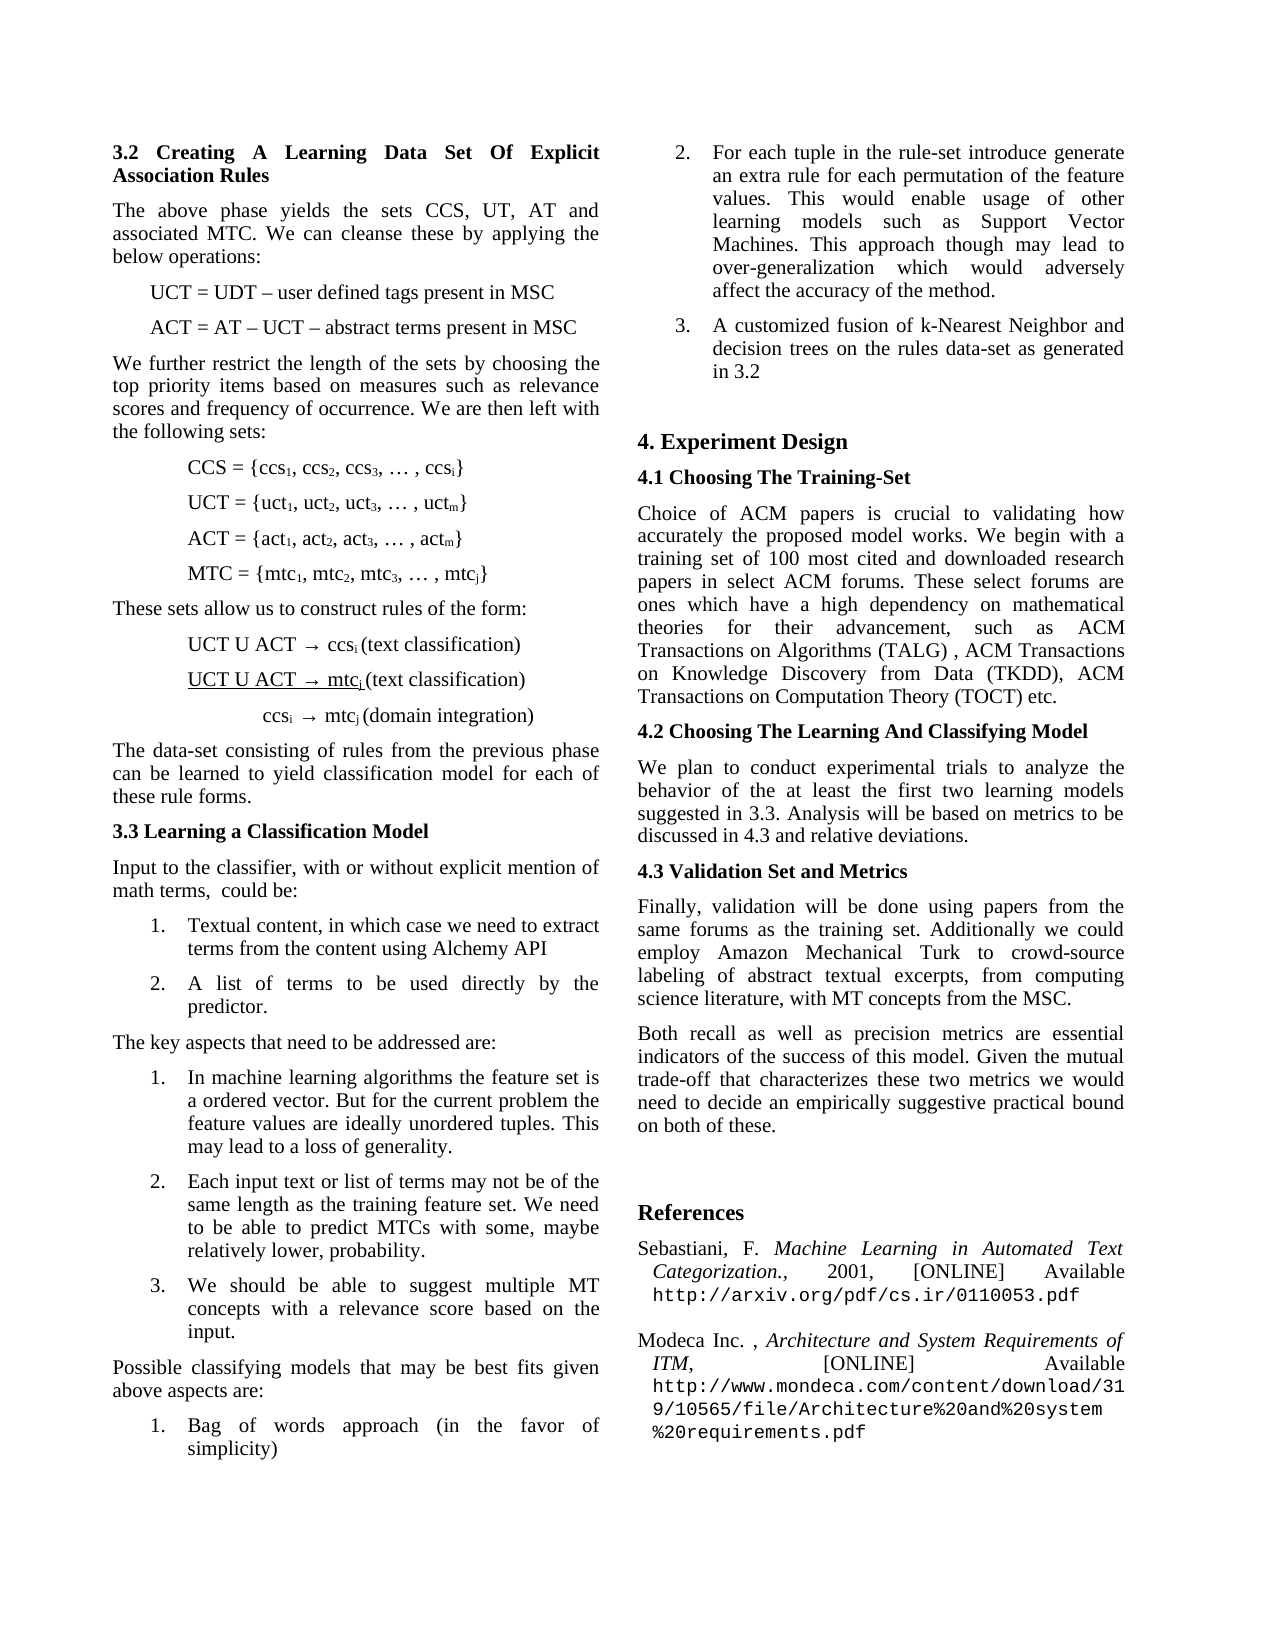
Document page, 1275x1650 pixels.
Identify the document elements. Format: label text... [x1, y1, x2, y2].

list CCS = {ccs1, ccs2, ccs3, … , ccsi} [150, 456, 600, 479]
text Possible classifying models that may be best fits given above aspects are: [112, 1356, 600, 1402]
list UCT U ACT → ccsi (text classification) [150, 633, 600, 656]
text Input to the classifier, with or without explicit mention of math terms, could be: [112, 856, 600, 902]
subtitle References [637, 1202, 1125, 1224]
list UCT = {uct1, uct2, uct3, … , uctm} [150, 491, 600, 514]
list UCT = UDT – user defined tags present in MSC [112, 281, 600, 304]
text 4.2 Choosing The Learning And Classifying Model [637, 720, 1125, 743]
text The data-set consisting of rules from the previous phase can be learned to yield classification model for each of these rule forms. [112, 739, 600, 808]
list Bag of words approach (in the favor of simplicity) [150, 1414, 600, 1460]
list Each input text or list of terms may not be of the same length as the training feature set. We need to be able to predict MTCs with some, maybe relatively lower, probability. [150, 1170, 600, 1262]
text 3.2 Creating A Learning Data Set Of Explicit Association Rules [112, 141, 600, 187]
text The key aspects that need to be addressed are: [112, 1031, 600, 1054]
text 4. Experiment Design [637, 431, 1125, 454]
text Choice of ACM papers is crucial to validating how accurately the proposed model works. We begin with a training set of 100 most cited and downloaded research papers in select ACM forums. These select forums are ones which have a high dependency on mathematical theories for their advancement, such as ACM Transactions on Algorithms (TALG) , ACM Transactions on Knowledge Discovery from Data (TKDD), ACM Transactions on Computation Theory (TOCT) etc. [637, 502, 1125, 708]
list Textual content, in which case we need to extract terms from the content using Alchemy API [150, 914, 600, 960]
list These sets allow us to construct rules of the form: [75, 597, 600, 620]
list A customized fusion of k-Nearest Neighbor and decision trees on the rules data-set as generated in 3.2 [675, 314, 1125, 383]
list ccsi → mtcj (domain integration) [225, 704, 600, 727]
text 4.3 Validation Set and Metrics [637, 860, 1125, 883]
text Sebastiani, F. Machine Learning in Automated Text Categorization., 2001, [ONLINE] Available http://arxiv.org/pdf/cs.ir/0110053.pdf [637, 1237, 1125, 1306]
text Both recall as well as precision metrics are essential indicators of the success of this model. Given the mutual trade-off that characterizes these two metrics we would need to decide an empirically suggestive practical bound on both of these. [637, 1022, 1125, 1137]
list In machine learning algorithms the feature set is a ordered vector. But for the current problem the feature values are ideally unordered tuples. This may lead to a loss of generality. [150, 1066, 600, 1158]
list ACT = AT – UCT – abstract terms present in MSC [112, 316, 600, 339]
list We further restrict the length of the sets by choosing the top priority items based on measures such as relevance scores and frequency of occurrence. We are then left with the following sets: [75, 352, 600, 443]
text 3.3 Learning a Classification Model [112, 820, 600, 843]
list We should be able to suggest multiple MT concepts with a relevance score based on the input. [150, 1274, 600, 1343]
list ACT = {act1, act2, act3, … , actm} [150, 527, 600, 549]
text We plan to conduct experimental trials to analyze the behavior of the at least the first two learning models suggested in 3.3. Analysis will be based on metrics to be discussed in 4.3 and relative deviations. [637, 756, 1125, 847]
list A list of terms to be used directly by the predictor. [150, 972, 600, 1018]
list UCT U ACT → mtcj (text classification) [150, 668, 600, 691]
text Modeca Inc. , Architecture and System Requirements of ITM, [ONLINE] Available http://www.mondeca.com/content/download/319/10565/file/Architecture%20and%20system%20requirements.pdf [637, 1329, 1125, 1443]
text Finally, validation will be done using papers from the same forums as the training set. Additionally we could employ Amazon Mechanical Turk to crowd-source labeling of abstract textual excerpts, from computing science literature, with MT concepts from the MSC. [637, 895, 1125, 1010]
list MTC = {mtc1, mtc2, mtc3, … , mtcj} [150, 562, 600, 585]
list For each tuple in the rule-set introduce generate an extra rule for each permutation of the feature values. This would enable usage of other learning models such as Support Vector Machines. This approach though may lead to over-generalization which would adversely affect the accuracy of the method. [675, 141, 1125, 302]
text 4.1 Choosing The Training-Set [637, 466, 1125, 489]
list The above phase yields the sets CCS, UT, AT and associated MTC. We can cleanse these by applying the below operations: [75, 199, 600, 268]
